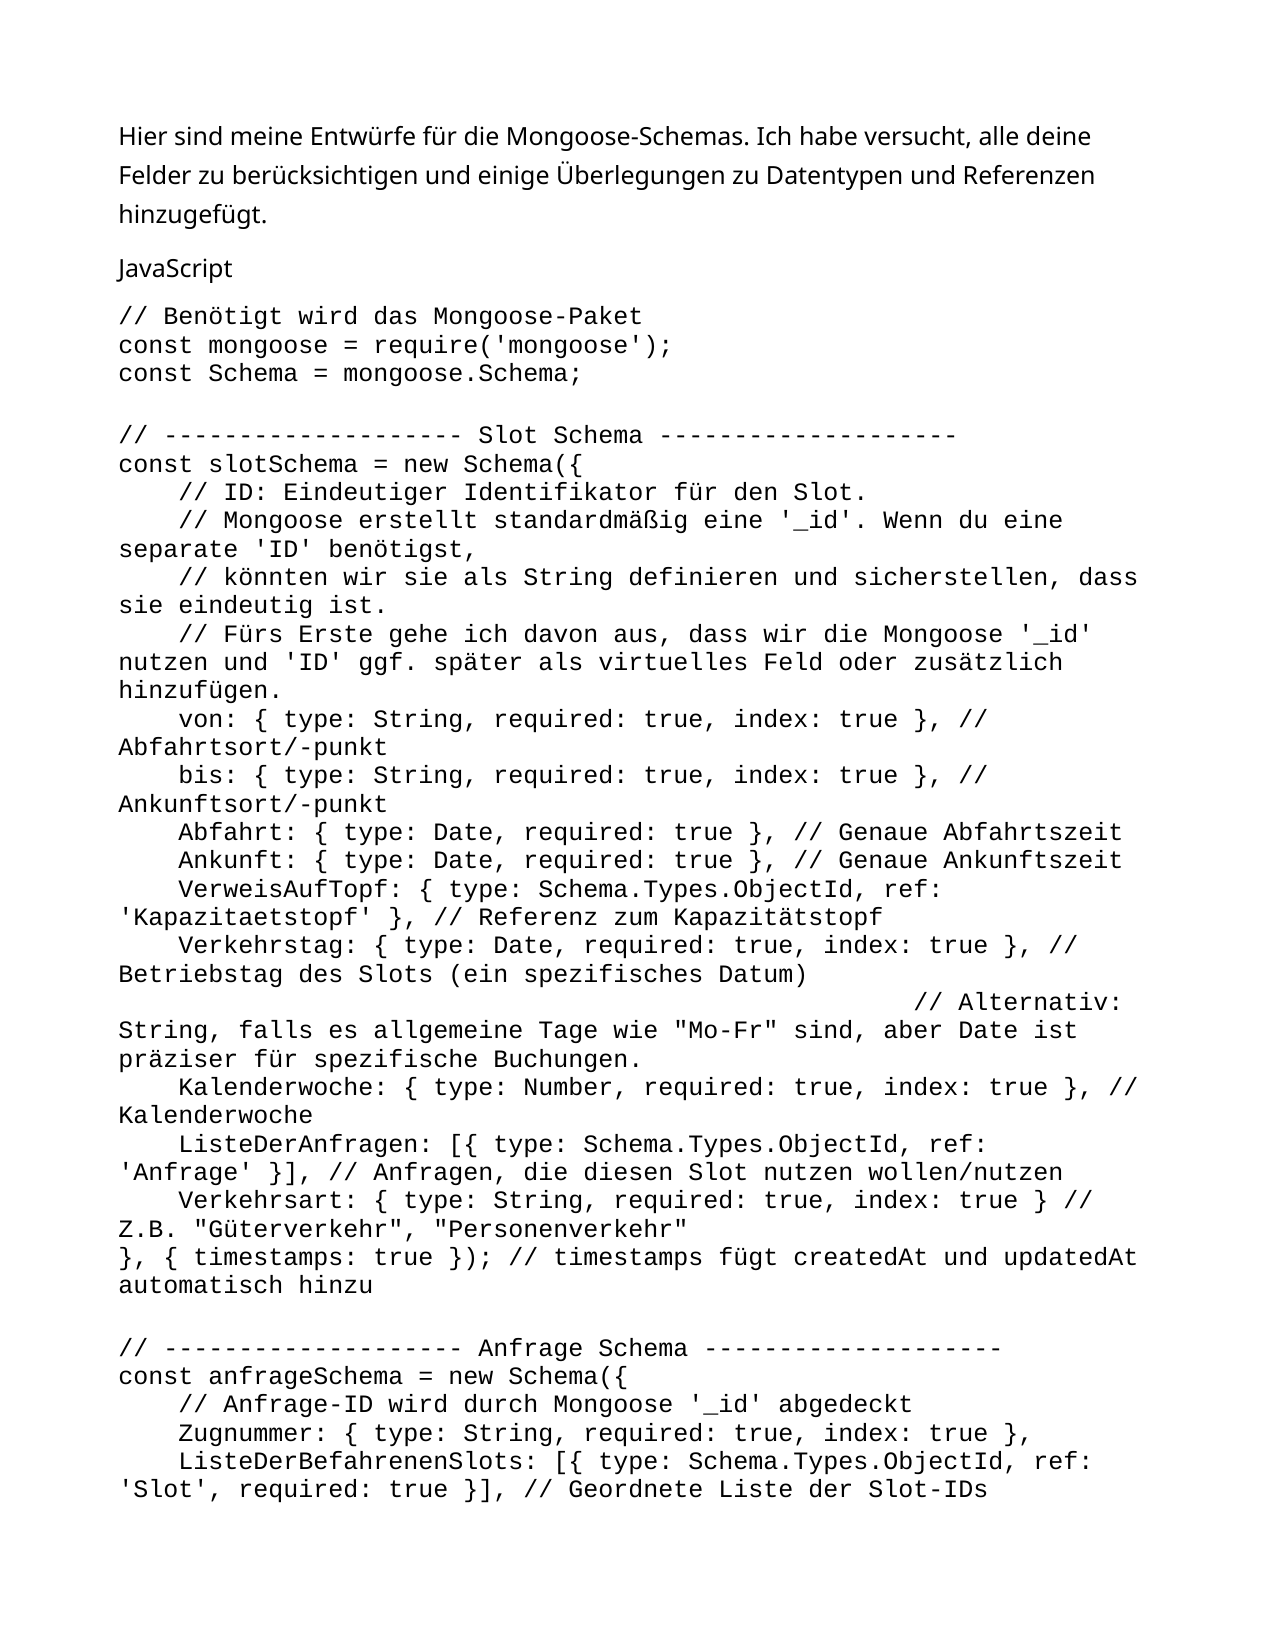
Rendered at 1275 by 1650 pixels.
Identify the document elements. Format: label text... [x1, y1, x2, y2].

text Zugnummer: { type: String, required: true, index: true }, [118, 1420, 1157, 1449]
text const mongoose = require('mongoose'); [118, 332, 1157, 361]
text // könnten wir sie als String definieren und sicherstellen, dass sie eindeutig ist. [118, 565, 1157, 621]
text const slotSchema = new Schema({ [118, 451, 1157, 480]
text }, { timestamps: true }); // timestamps fügt createdAt und updatedAt automatisch hinzu [118, 1245, 1157, 1301]
text JavaScript [118, 250, 1157, 284]
text Verkehrsart: { type: String, required: true, index: true } // Z.B. "Güterverkehr", "Personenverkehr" [118, 1188, 1157, 1245]
text const anfrageSchema = new Schema({ [118, 1364, 1157, 1392]
text Kalenderwoche: { type: Number, required: true, index: true }, // Kalenderwoche [118, 1075, 1157, 1131]
text const Schema = mongoose.Schema; [118, 361, 1157, 389]
text von: { type: String, required: true, index: true }, // Abfahrtsort/-punkt [118, 706, 1157, 763]
text // Benötigt wird das Mongoose-Paket [118, 304, 1157, 332]
text // -------------------- Anfrage Schema -------------------- [118, 1335, 1157, 1364]
text ListeDerAnfragen: [{ type: Schema.Types.ObjectId, ref: 'Anfrage' }], // Anfragen, die diesen Slot nutzen wollen/nutzen [118, 1131, 1157, 1188]
text Verkehrstag: { type: Date, required: true, index: true }, // Betriebstag des Slots (ein spezifisches Datum) [118, 933, 1157, 990]
text // Mongoose erstellt standardmäßig eine '_id'. Wenn du eine separate 'ID' benötigst, [118, 508, 1157, 565]
text // ID: Eindeutiger Identifikator für den Slot. [118, 480, 1157, 508]
text ListeDerBefahrenenSlots: [{ type: Schema.Types.ObjectId, ref: 'Slot', required: true }], // Geordnete Liste der Slot-IDs [118, 1449, 1157, 1505]
text // Anfrage-ID wird durch Mongoose '_id' abgedeckt [118, 1392, 1157, 1420]
text // -------------------- Slot Schema -------------------- [118, 423, 1157, 451]
text // Alternativ: String, falls es allgemeine Tage wie "Mo-Fr" sind, aber Date ist präziser für spezifische Buchungen. [118, 990, 1157, 1075]
text Abfahrt: { type: Date, required: true }, // Genaue Abfahrtszeit [118, 820, 1157, 848]
text bis: { type: String, required: true, index: true }, // Ankunftsort/-punkt [118, 763, 1157, 820]
text VerweisAufTopf: { type: Schema.Types.ObjectId, ref: 'Kapazitaetstopf' }, // Referenz zum Kapazitätstopf [118, 876, 1157, 933]
text Ankunft: { type: Date, required: true }, // Genaue Ankunftszeit [118, 848, 1157, 876]
text // Fürs Erste gehe ich davon aus, dass wir die Mongoose '_id' nutzen und 'ID' ggf. später als virtuelles Feld oder zusätzlich hinzufügen. [118, 621, 1157, 706]
text Hier sind meine Entwürfe für die Mongoose-Schemas. Ich habe versucht, alle deine Felder zu berücksichtigen und einige Überlegungen zu Datentypen und Referenzen hinzugefügt. [118, 118, 1157, 231]
